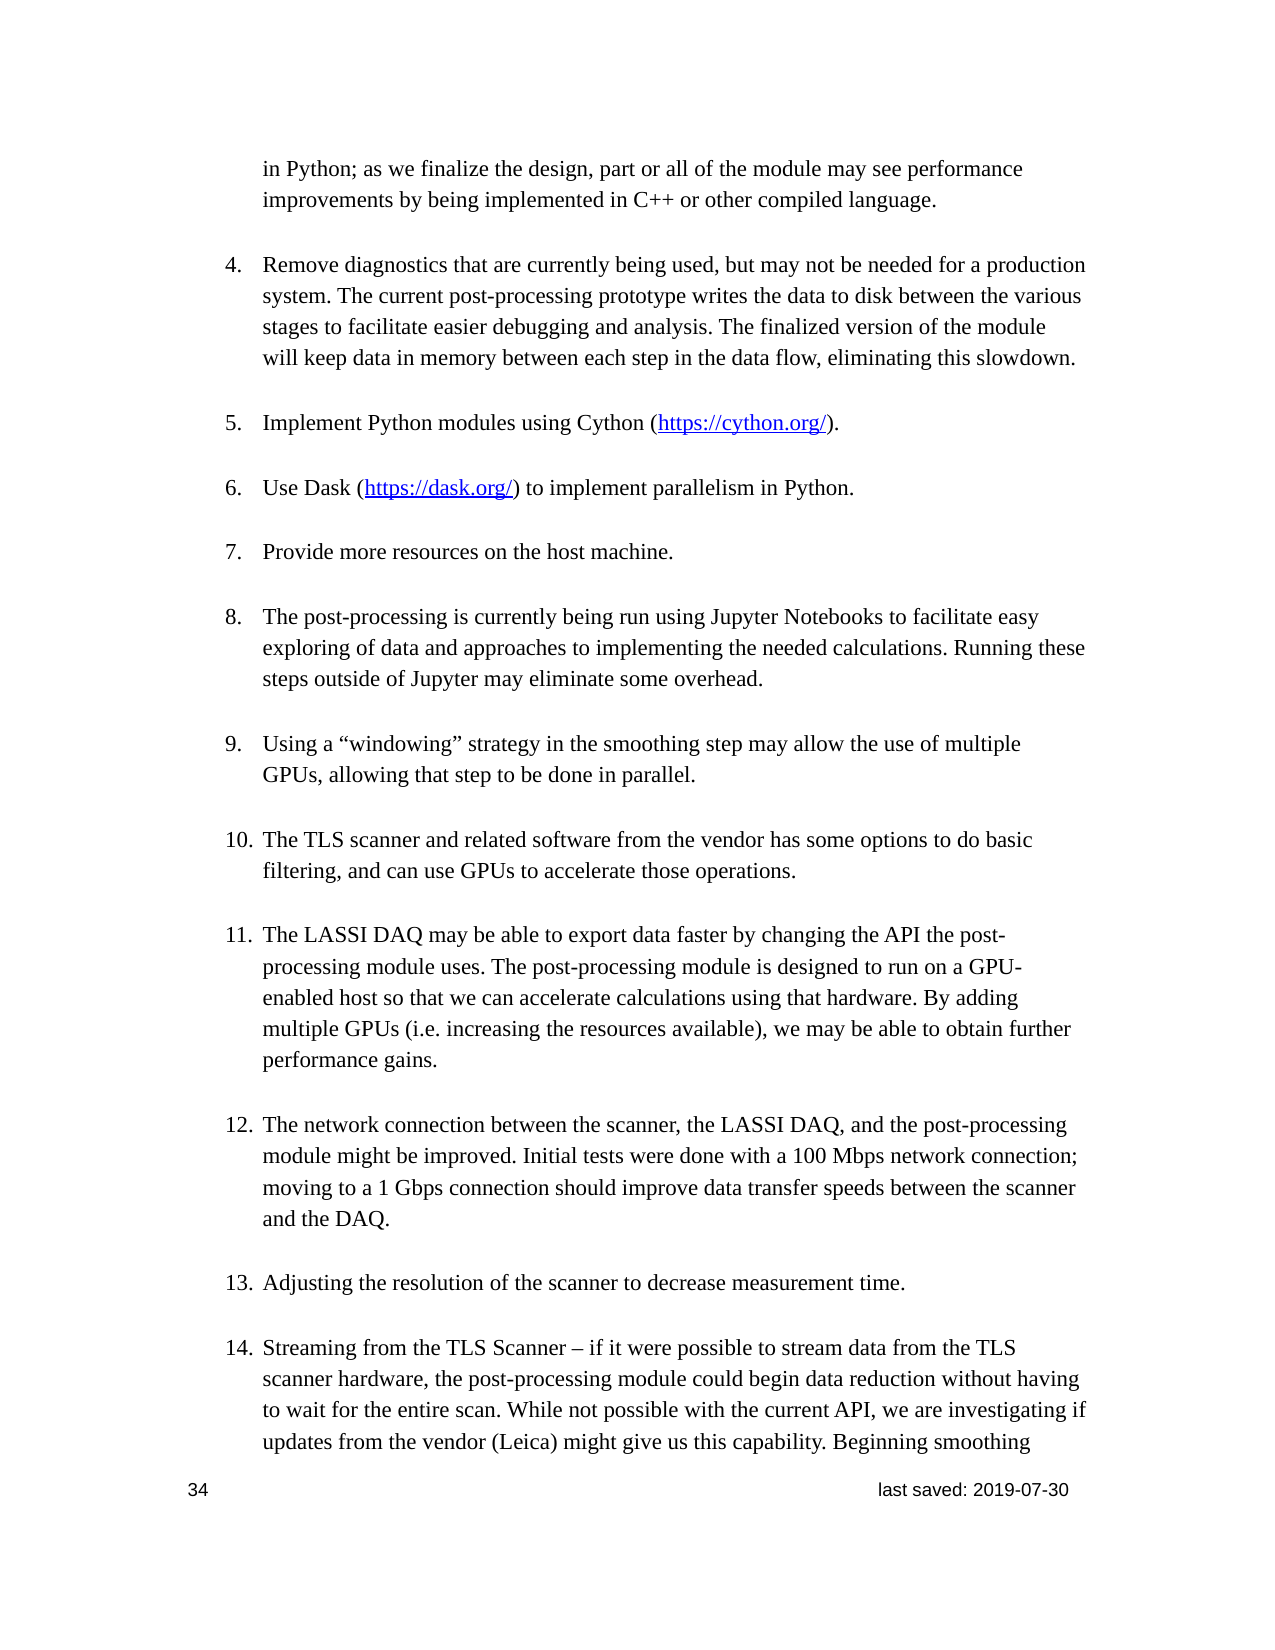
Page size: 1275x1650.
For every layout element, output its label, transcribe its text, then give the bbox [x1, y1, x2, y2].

list The network connection between the scanner, the LASSI DAQ, and the post-processing module might be improved. Initial tests were done with a 100 Mbps network connection; moving to a 1 Gbps connection should improve data transfer speeds between the scanner and the DAQ. [225, 1106, 1087, 1231]
list Use Dask (https://dask.org/) to implement parallelism in Python. [225, 469, 1087, 500]
list The post-processing is currently being run using Jupyter Notebooks to facilitate easy exploring of data and approaches to implementing the needed calculations. Running these steps outside of Jupyter may eliminate some overhead. [225, 598, 1087, 692]
list Remove diagnostics that are currently being used, but may not be needed for a production system. The current post-processing prototype writes the data to disk between the various stages to facilitate easier debugging and analysis. The finalized version of the module will keep data in memory between each step in the data flow, eliminating this slowdown. [225, 246, 1087, 371]
list in Python; as we finalize the design, part or all of the module may see performance improvements by being implemented in C++ or other compiled language. [225, 150, 1087, 212]
list Streaming from the TLS Scanner – if it were possible to stream data from the TLS scanner hardware, the post-processing module could begin data reduction without having to wait for the entire scan. While not possible with the current API, we are investigating if updates from the vendor (Leica) might give us this capability. Beginning smoothing [225, 1329, 1087, 1454]
list The LASSI DAQ may be able to export data faster by changing the API the post-processing module uses. The post-processing module is designed to run on a GPU-enabled host so that we can accelerate calculations using that hardware. By adding multiple GPUs (i.e. increasing the resources available), we may be able to obtain further performance gains. [225, 917, 1087, 1073]
list Using a “windowing” strategy in the smoothing step may allow the use of multiple GPUs, allowing that step to be done in parallel. [225, 725, 1087, 787]
list The TLS scanner and related software from the vendor has some options to do basic filtering, and can use GPUs to accelerate those operations. [225, 821, 1087, 883]
list Provide more resources on the host machine. [225, 533, 1087, 564]
list Implement Python modules using Cython (https://cython.org/). [225, 404, 1087, 435]
list Adjusting the resolution of the scanner to decrease measurement time. [225, 1264, 1087, 1296]
